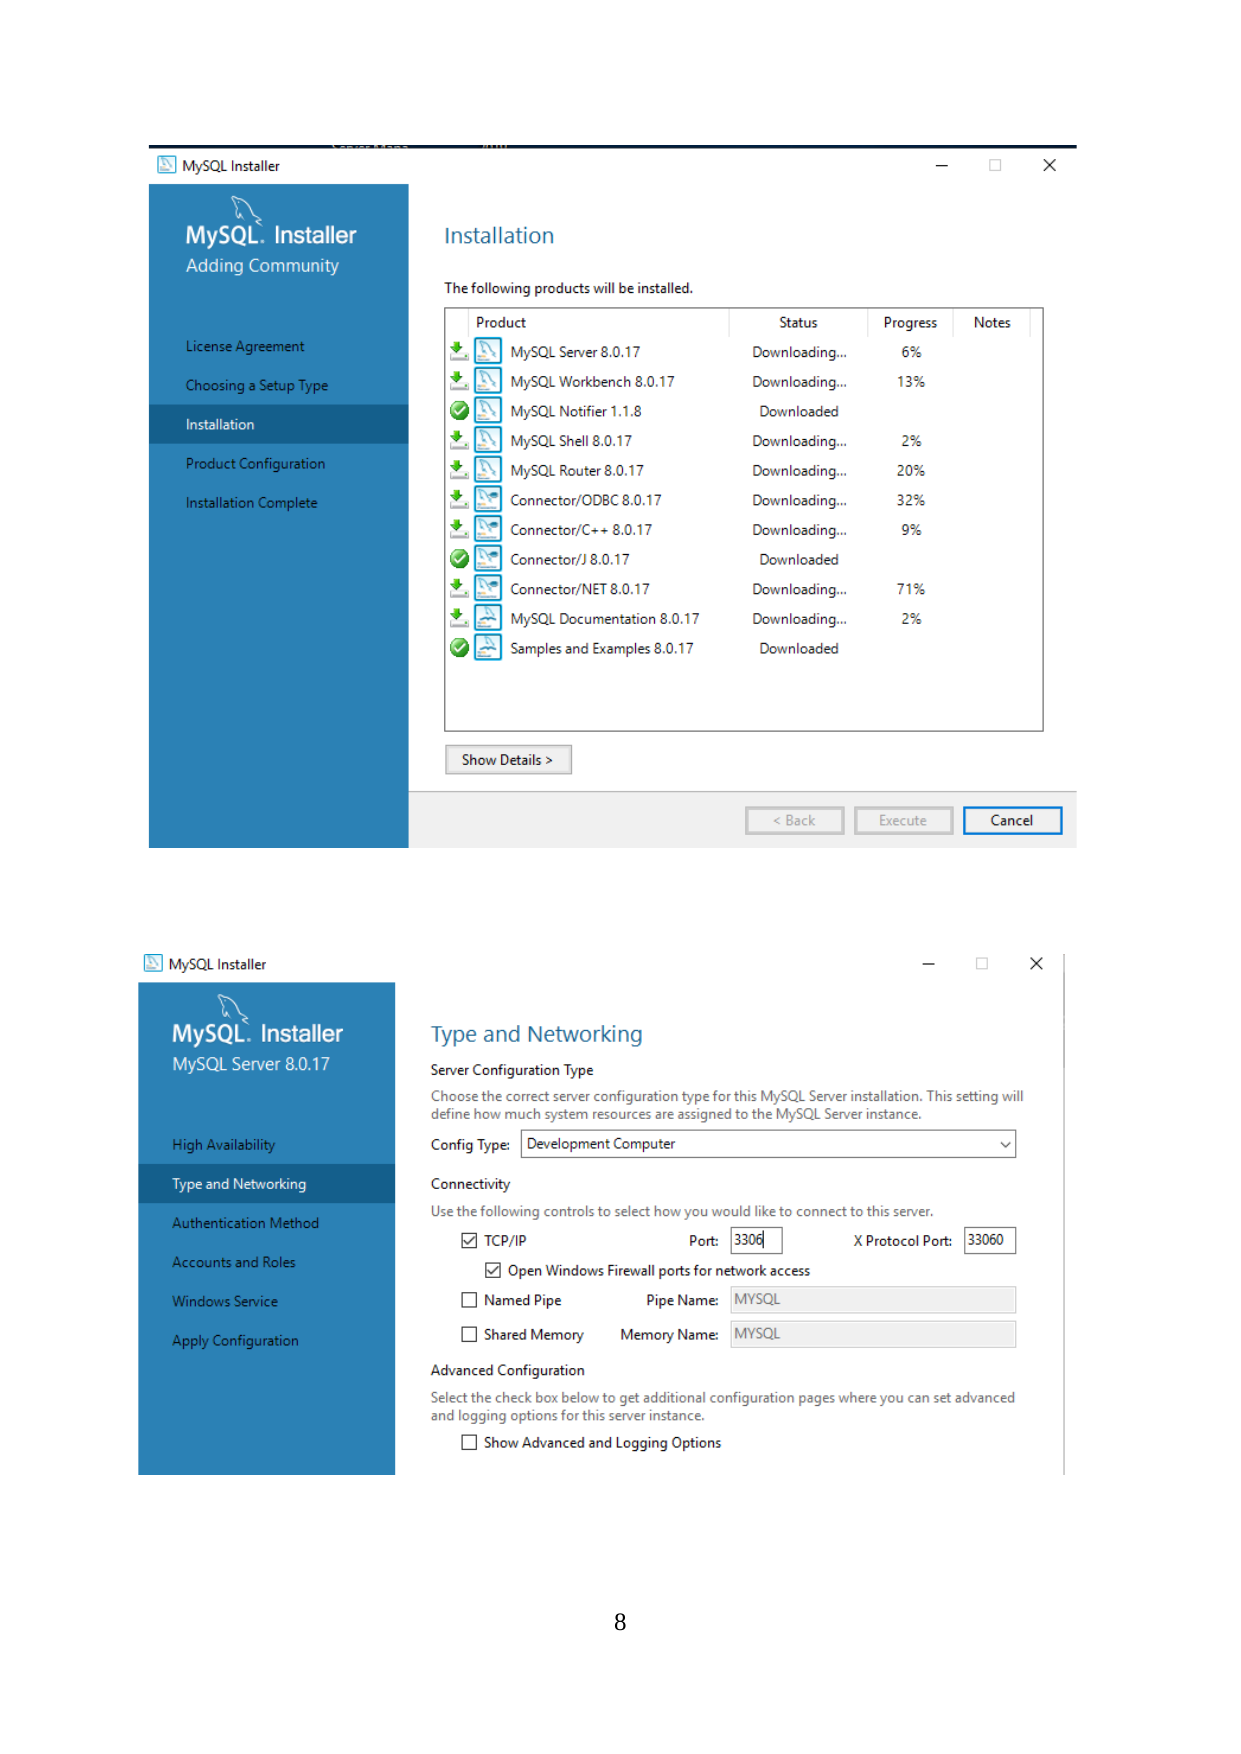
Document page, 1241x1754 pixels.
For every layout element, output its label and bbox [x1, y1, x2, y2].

picture [148, 145, 1077, 848]
picture [138, 954, 1065, 1475]
